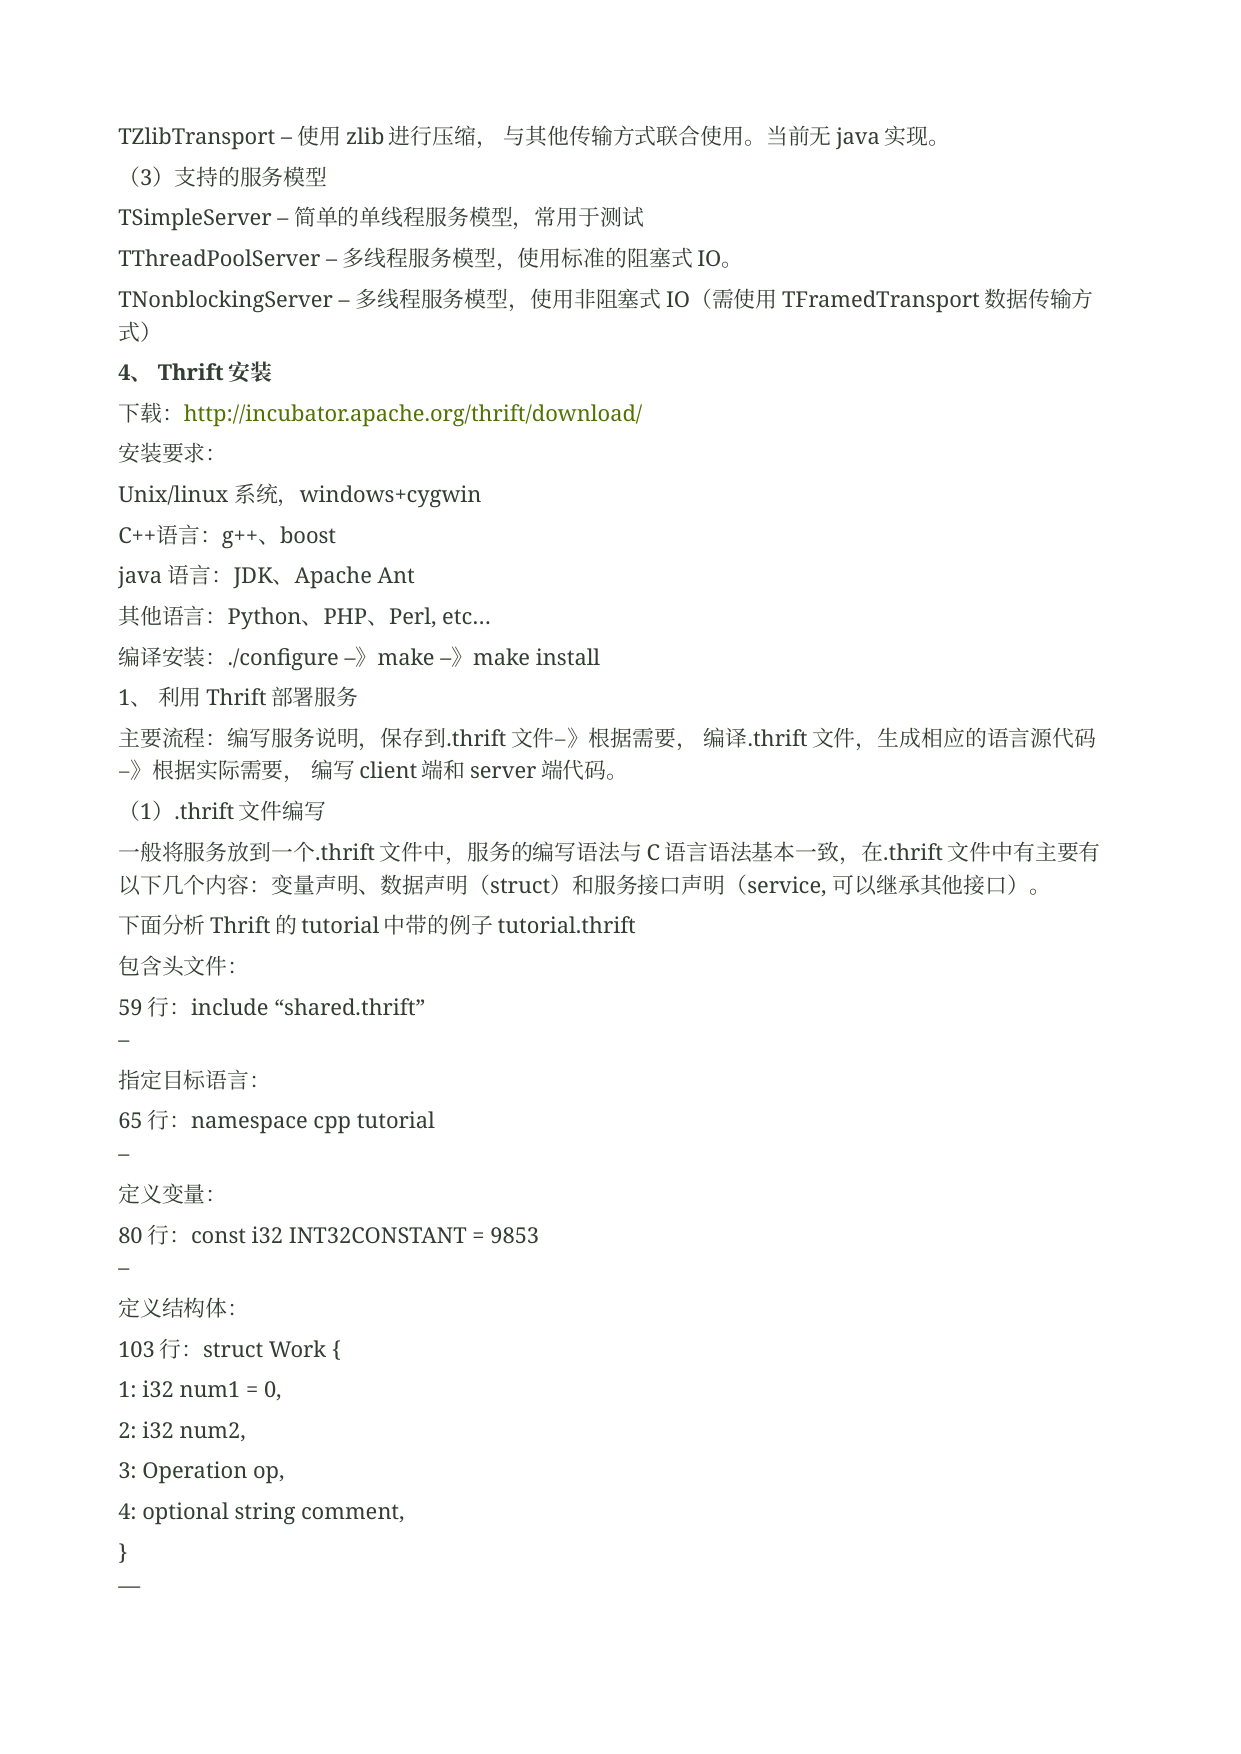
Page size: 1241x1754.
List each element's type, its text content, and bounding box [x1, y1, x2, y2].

text TNonblockingServer – 多线程服务模型，使用非阻塞式IO（需使用TFramedTransport数据传输方式） [118, 281, 1122, 346]
text 编译安装：./configure –》make –》make install [118, 638, 1122, 671]
text 59行：include “shared.thrift” – [118, 988, 1122, 1054]
text TZlibTransport – 使用zlib进行压缩， 与其他传输方式联合使用。当前无java实现。 [118, 118, 1122, 151]
text 下载：http://incubator.apache.org/thrift/download/ [118, 395, 1122, 427]
text 一般将服务放到一个.thrift文件中，服务的编写语法与C语言语法基本一致，在.thrift文件中有主要有以下几个内容：变量声明、数据声明（struct）和服务接口声明（service, 可以继承其他接口）。 [118, 834, 1122, 899]
text 4、 Thrift安装 [118, 354, 1122, 387]
text （3）支持的服务模型 [118, 159, 1122, 192]
text 3: Operation op, [118, 1452, 1122, 1485]
text 4: optional string comment, [118, 1493, 1122, 1526]
text 其他语言：Python、PHP、Perl, etc… [118, 598, 1122, 631]
text Unix/linux 系统，windows+cygwin [118, 476, 1122, 509]
text 安装要求： [118, 435, 1122, 468]
text C++语言：g++、boost [118, 517, 1122, 549]
text 主要流程：编写服务说明，保存到.thrift文件–》根据需要， 编译.thrift文件，生成相应的语言源代码–》根据实际需要， 编写client端和server端代码。 [118, 720, 1122, 785]
text 2: i32 num2, [118, 1412, 1122, 1445]
text 定义结构体： [118, 1290, 1122, 1323]
text 80行：const i32 INT32CONSTANT = 9853 – [118, 1217, 1122, 1282]
text 定义变量： [118, 1176, 1122, 1209]
text 包含头文件： [118, 948, 1122, 981]
text java 语言：JDK、Apache Ant [118, 557, 1122, 590]
text 1: i32 num1 = 0, [118, 1371, 1122, 1404]
text 103行：struct Work { [118, 1331, 1122, 1363]
text 下面分析Thrift的tutorial中带的例子tutorial.thrift [118, 907, 1122, 940]
text TThreadPoolServer – 多线程服务模型，使用标准的阻塞式IO。 [118, 240, 1122, 273]
text 65行：namespace cpp tutorial – [118, 1102, 1122, 1168]
text 1、 利用Thrift部署服务 [118, 679, 1122, 712]
text 指定目标语言： [118, 1062, 1122, 1095]
text （1）.thrift文件编写 [118, 793, 1122, 826]
text TSimpleServer – 简单的单线程服务模型，常用于测试 [118, 199, 1122, 232]
text } — [118, 1534, 1122, 1599]
